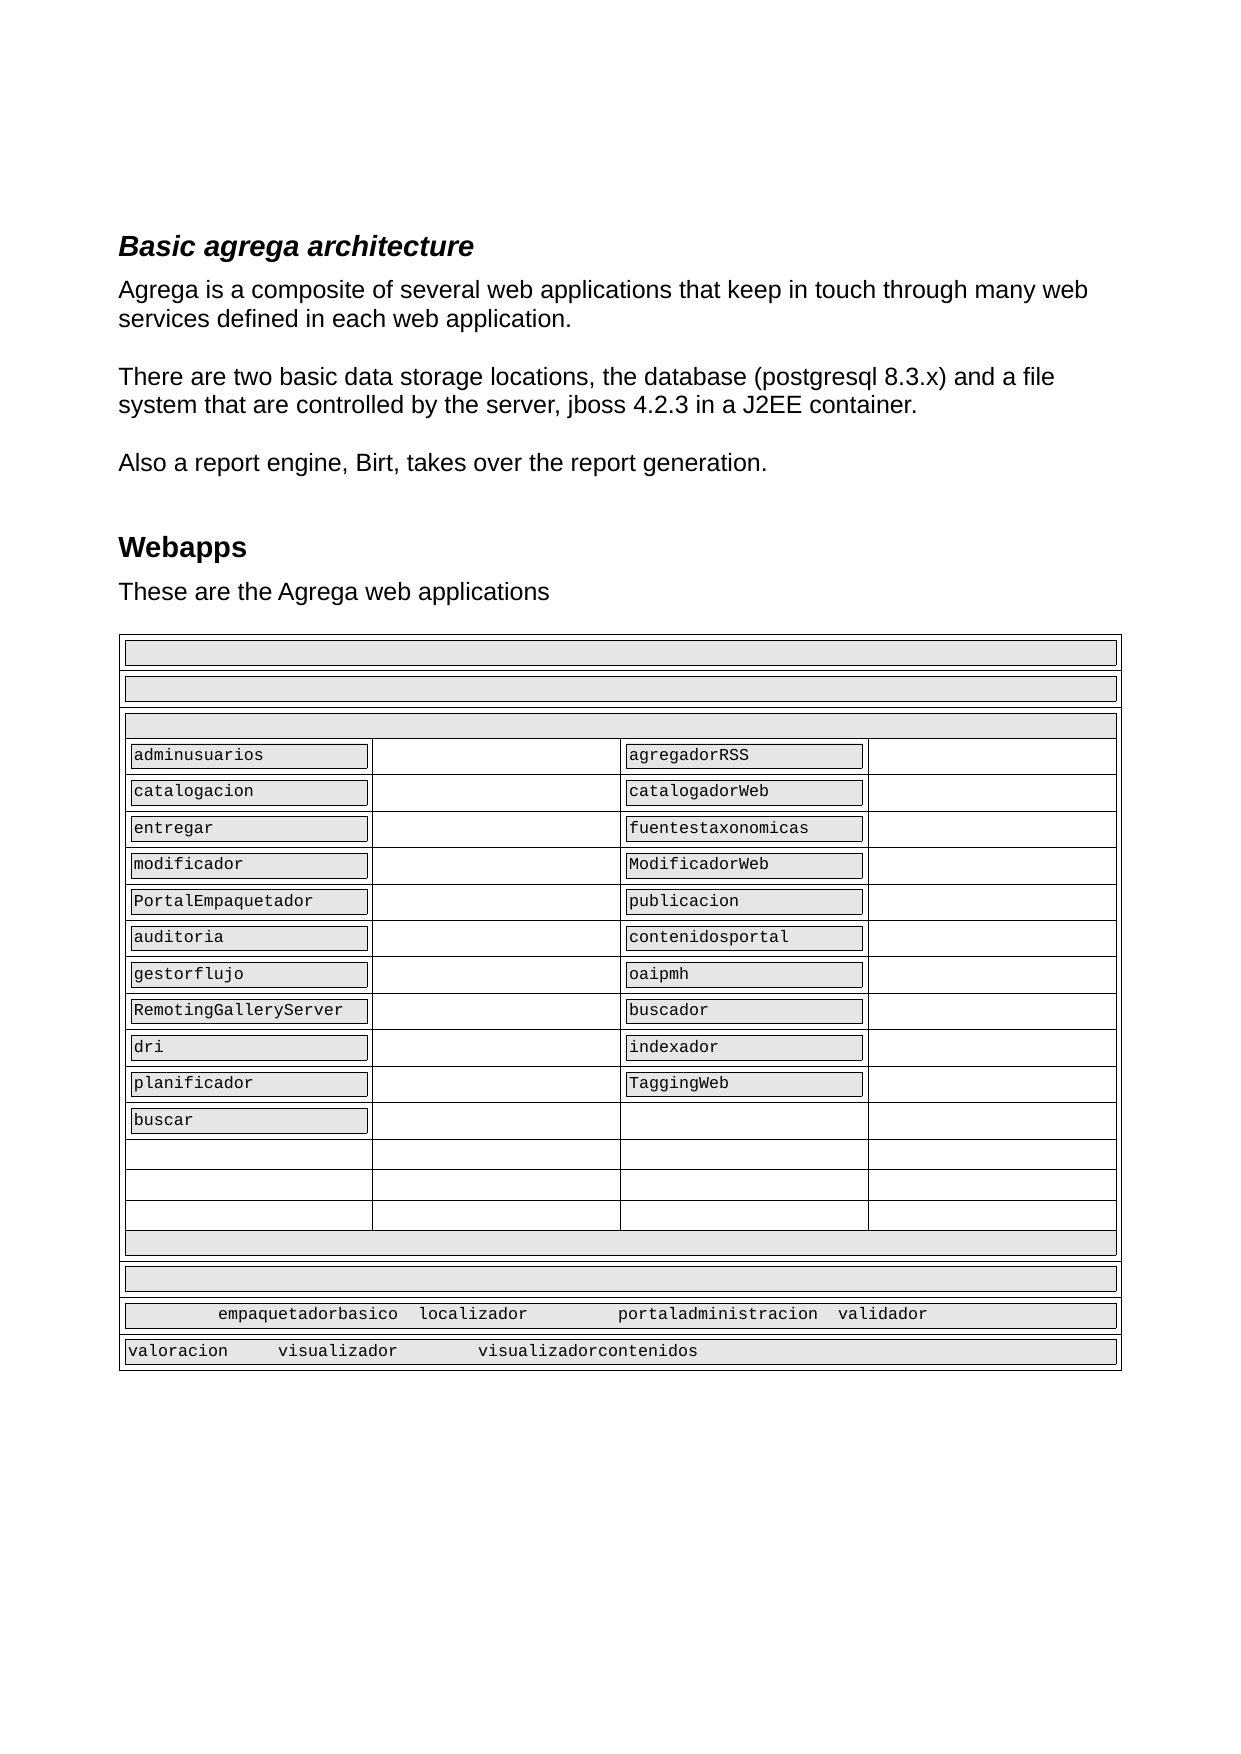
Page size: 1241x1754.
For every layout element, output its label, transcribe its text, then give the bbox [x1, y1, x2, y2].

subtitle Webapps [118, 530, 1122, 564]
table_cell oaipmh [621, 957, 868, 993]
table_cell [373, 1201, 620, 1230]
table_cell [621, 1140, 868, 1169]
table_cell [869, 1170, 1116, 1199]
text Agrega is a composite of several web applications that keep in touch through many web services defined in each web application. [118, 275, 1122, 333]
table_cell modificador [126, 848, 372, 883]
table_header adminusuarios [126, 739, 372, 774]
table_header [373, 739, 620, 774]
table_cell [869, 1140, 1116, 1169]
table_cell [869, 1067, 1116, 1102]
table_cell buscar [126, 1103, 372, 1139]
table_cell [373, 1030, 620, 1066]
table_cell planificador [126, 1067, 372, 1102]
table_cell RemotingGalleryServer [126, 994, 372, 1029]
table_cell [869, 1201, 1116, 1230]
table_cell [373, 1140, 620, 1169]
table_cell [373, 775, 620, 811]
table_cell [869, 1030, 1116, 1066]
table_cell [373, 921, 620, 956]
table_header [120, 635, 1121, 670]
table_cell [869, 885, 1116, 920]
text Also a report engine, Birt, takes over the report generation. [118, 448, 1122, 477]
table_cell entregar [126, 812, 372, 847]
table_cell catalogadorWeb [621, 775, 868, 811]
table_cell [120, 671, 1121, 707]
table_cell [869, 921, 1116, 956]
table_cell [373, 957, 620, 993]
table_cell ModificadorWeb [621, 848, 868, 883]
table_cell indexador [621, 1030, 868, 1066]
table_cell [373, 885, 620, 920]
table_cell dri [126, 1030, 372, 1066]
table_cell [621, 1170, 868, 1199]
table_cell fuentestaxonomicas [621, 812, 868, 847]
table_cell [373, 848, 620, 883]
table_cell [621, 1201, 868, 1230]
text These are the Agrega web applications [118, 576, 1122, 605]
table_cell [373, 1103, 620, 1139]
table_header agregadorRSS [621, 739, 868, 774]
table_cell PortalEmpaquetador [126, 885, 372, 920]
table_cell [869, 957, 1116, 993]
text There are two basic data storage locations, the database (postgresql 8.3.x) and a file system that are controlled by the server, jboss 4.2.3 in a J2EE container. [118, 362, 1122, 419]
table_cell [373, 994, 620, 1029]
table_cell auditoria [126, 921, 372, 956]
table_cell [621, 1103, 868, 1139]
table_cell empaquetadorbasico localizador portaladministracion validador [120, 1298, 1121, 1333]
table_cell publicacion [621, 885, 868, 920]
table_cell [120, 1262, 1121, 1297]
table_cell contenidosportal [621, 921, 868, 956]
table_cell valoracion visualizador visualizadorcontenidos [120, 1335, 1121, 1370]
table_cell buscador [621, 994, 868, 1029]
subtitle Basic agrega architecture [118, 229, 1122, 263]
table_cell [869, 812, 1116, 847]
table_cell [373, 1170, 620, 1199]
table_cell [126, 1201, 372, 1230]
table_cell [869, 775, 1116, 811]
table_cell TaggingWeb [621, 1067, 868, 1102]
table_cell [869, 1103, 1116, 1139]
table_cell [869, 848, 1116, 883]
table_header [869, 739, 1116, 774]
table_cell [126, 1140, 372, 1169]
table_cell [120, 708, 1121, 1261]
table_cell [373, 812, 620, 847]
table_cell [126, 1170, 372, 1199]
table_cell [869, 994, 1116, 1029]
table_cell catalogacion [126, 775, 372, 811]
table_cell [373, 1067, 620, 1102]
table_cell gestorflujo [126, 957, 372, 993]
